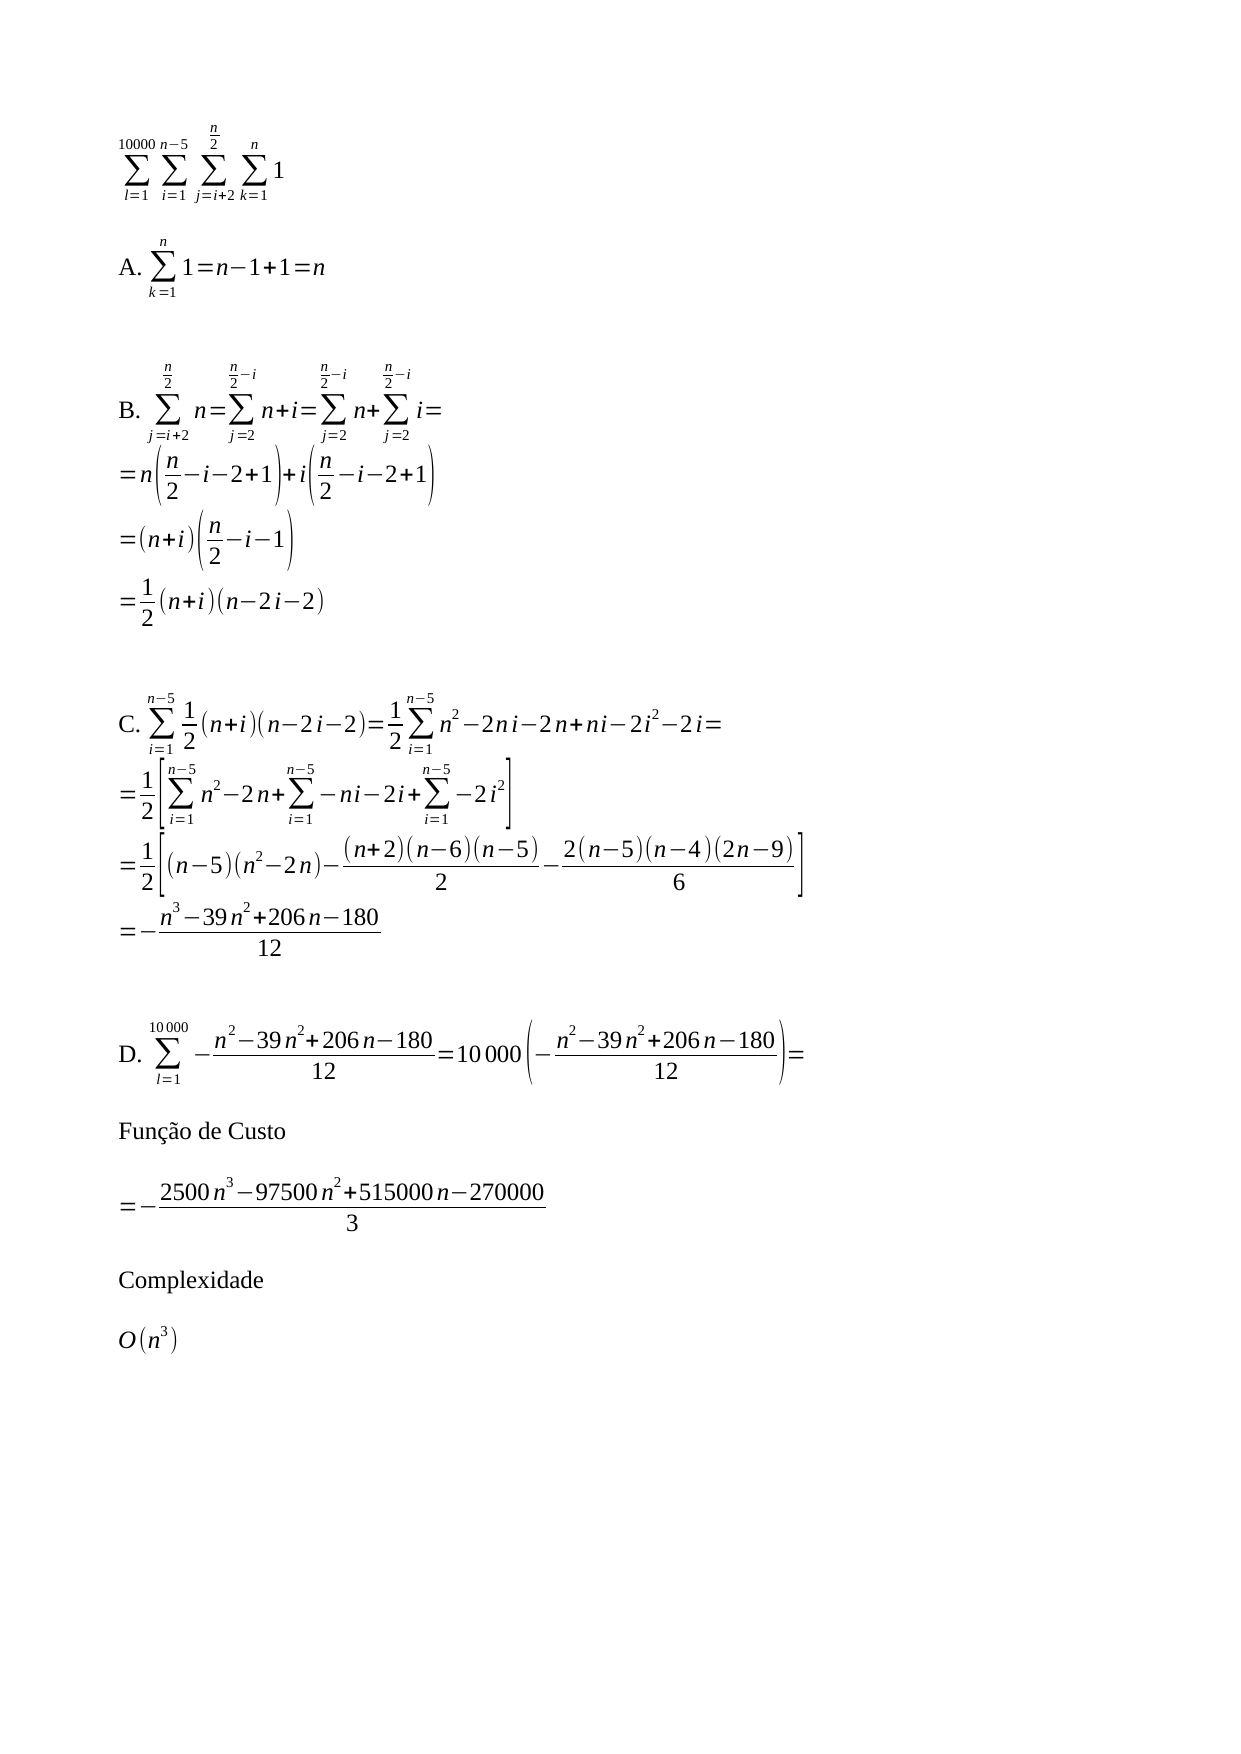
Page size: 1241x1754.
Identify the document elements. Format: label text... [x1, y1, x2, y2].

text B. [118, 358, 1122, 443]
text C. [118, 690, 1122, 757]
text Complexidade [118, 1265, 1122, 1294]
text Função de Custo [118, 1116, 1122, 1145]
text A. [118, 233, 1122, 300]
text D. [118, 1019, 1122, 1087]
